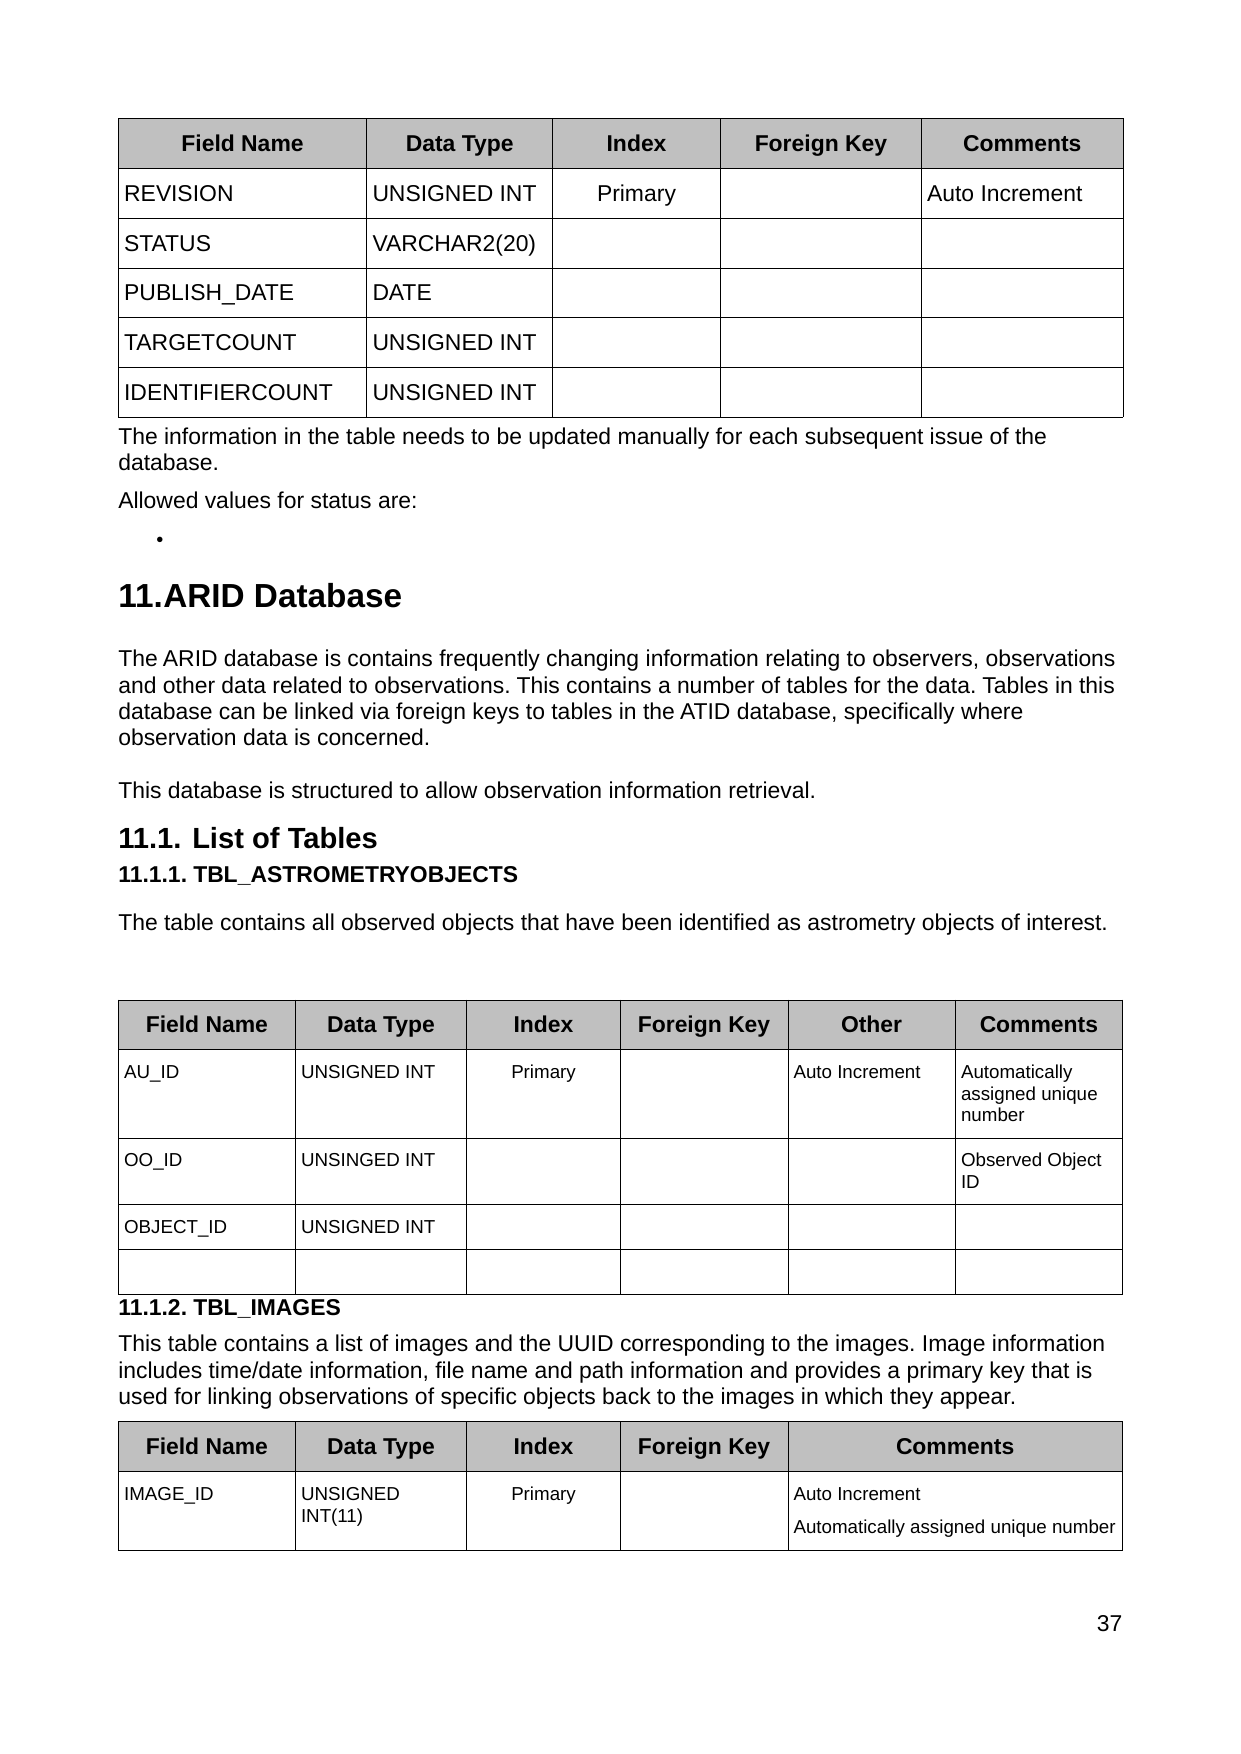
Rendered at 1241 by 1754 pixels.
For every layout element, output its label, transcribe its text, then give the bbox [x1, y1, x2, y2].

subtitle ARID Database [118, 576, 1122, 614]
table_cell [789, 1139, 955, 1204]
table_cell Auto Increment [922, 169, 1123, 218]
table_cell [553, 318, 720, 367]
text The information in the table needs to be updated manually for each subsequent issue of the database. [118, 423, 1122, 476]
table_cell REVISION [119, 169, 366, 218]
table_cell UNSIGNED INT [367, 368, 552, 417]
table_cell Primary [553, 169, 720, 218]
table_cell [721, 318, 921, 367]
table_cell [467, 1250, 620, 1294]
table_header Foreign Key [621, 1422, 788, 1471]
table_cell [621, 1205, 788, 1249]
table_header Field Name [119, 1422, 295, 1471]
subtitle TBL_IMAGES [118, 1295, 1122, 1321]
table_cell STATUS [119, 219, 366, 267]
table_cell IDENTIFIERCOUNT [119, 368, 366, 417]
table_cell UNSIGNED INT [367, 169, 552, 218]
table_cell Auto Increment [789, 1050, 955, 1137]
table_cell [621, 1050, 788, 1137]
table_cell [621, 1472, 788, 1549]
table_header Data Type [367, 119, 552, 168]
table_cell [922, 318, 1123, 367]
table_cell OO_ID [119, 1139, 295, 1204]
table_cell Observed Object ID [956, 1139, 1122, 1204]
table_cell [119, 1250, 295, 1294]
table_cell OBJECT_ID [119, 1205, 295, 1249]
table_cell UNSIGNED INT [367, 318, 552, 367]
table_cell Auto Increment Automatically assigned unique number [789, 1472, 1122, 1549]
table_cell UNSIGNED INT [296, 1205, 466, 1249]
table_cell [956, 1205, 1122, 1249]
table_cell Primary [467, 1050, 620, 1137]
table_cell [922, 368, 1123, 417]
table_cell [621, 1139, 788, 1204]
table_cell AU_ID [119, 1050, 295, 1137]
text This database is structured to allow observation information retrieval. [118, 762, 1122, 803]
table_cell [467, 1205, 620, 1249]
table_cell UNSIGNED INT [296, 1050, 466, 1137]
table_header Index [467, 1422, 620, 1471]
table_cell UNSINGED INT [296, 1139, 466, 1204]
table_cell [467, 1139, 620, 1204]
text Allowed values for status are: [118, 487, 1122, 514]
table_cell [721, 169, 921, 218]
table_cell [721, 269, 921, 317]
table_header Index [553, 119, 720, 168]
table_cell VARCHAR2(20) [367, 219, 552, 267]
text The table contains all observed objects that have been identified as astrometry objects of interest. [118, 887, 1122, 935]
table_header Comments [922, 119, 1123, 168]
table_cell Primary [467, 1472, 620, 1549]
table_cell [296, 1250, 466, 1294]
table_cell DATE [367, 269, 552, 317]
table_header Field Name [119, 1001, 295, 1049]
table_cell UNSIGNED INT(11) [296, 1472, 466, 1549]
table_cell [956, 1250, 1122, 1294]
table_cell [553, 368, 720, 417]
subtitle TBL_ASTROMETRYOBJECTS [118, 861, 1122, 887]
table_header Comments [956, 1001, 1122, 1049]
table_header Data Type [296, 1001, 466, 1049]
subtitle List of Tables [118, 821, 1122, 854]
table_header Data Type [296, 1422, 466, 1471]
text The ARID database is contains frequently changing information relating to observers, observations and other data related to observations. This contains a number of tables for the data. Tables in this database can be linked via foreign keys to tables in the ATID database, specifically where observation data is concerned. [118, 632, 1122, 751]
table_header Foreign Key [721, 119, 921, 168]
table_header Other [789, 1001, 955, 1049]
table_cell [922, 269, 1123, 317]
table_header Index [467, 1001, 620, 1049]
table_cell [721, 368, 921, 417]
table_cell [621, 1250, 788, 1294]
table_cell IMAGE_ID [119, 1472, 295, 1549]
table_cell PUBLISH_DATE [119, 269, 366, 317]
table_cell [721, 219, 921, 267]
table_cell TARGETCOUNT [119, 318, 366, 367]
table_header Comments [789, 1422, 1122, 1471]
table_cell [553, 219, 720, 267]
table_cell [789, 1250, 955, 1294]
table_header Field Name [119, 119, 366, 168]
table_cell Automatically assigned unique number [956, 1050, 1122, 1137]
table_cell [922, 219, 1123, 267]
table_header Foreign Key [621, 1001, 788, 1049]
table_cell [789, 1205, 955, 1249]
table_cell [553, 269, 720, 317]
text This table contains a list of images and the UUID corresponding to the images. Image information includes time/date information, file name and path information and provides a primary key that is used for linking observations of specific objects back to the images in which they appear. [118, 1321, 1122, 1409]
